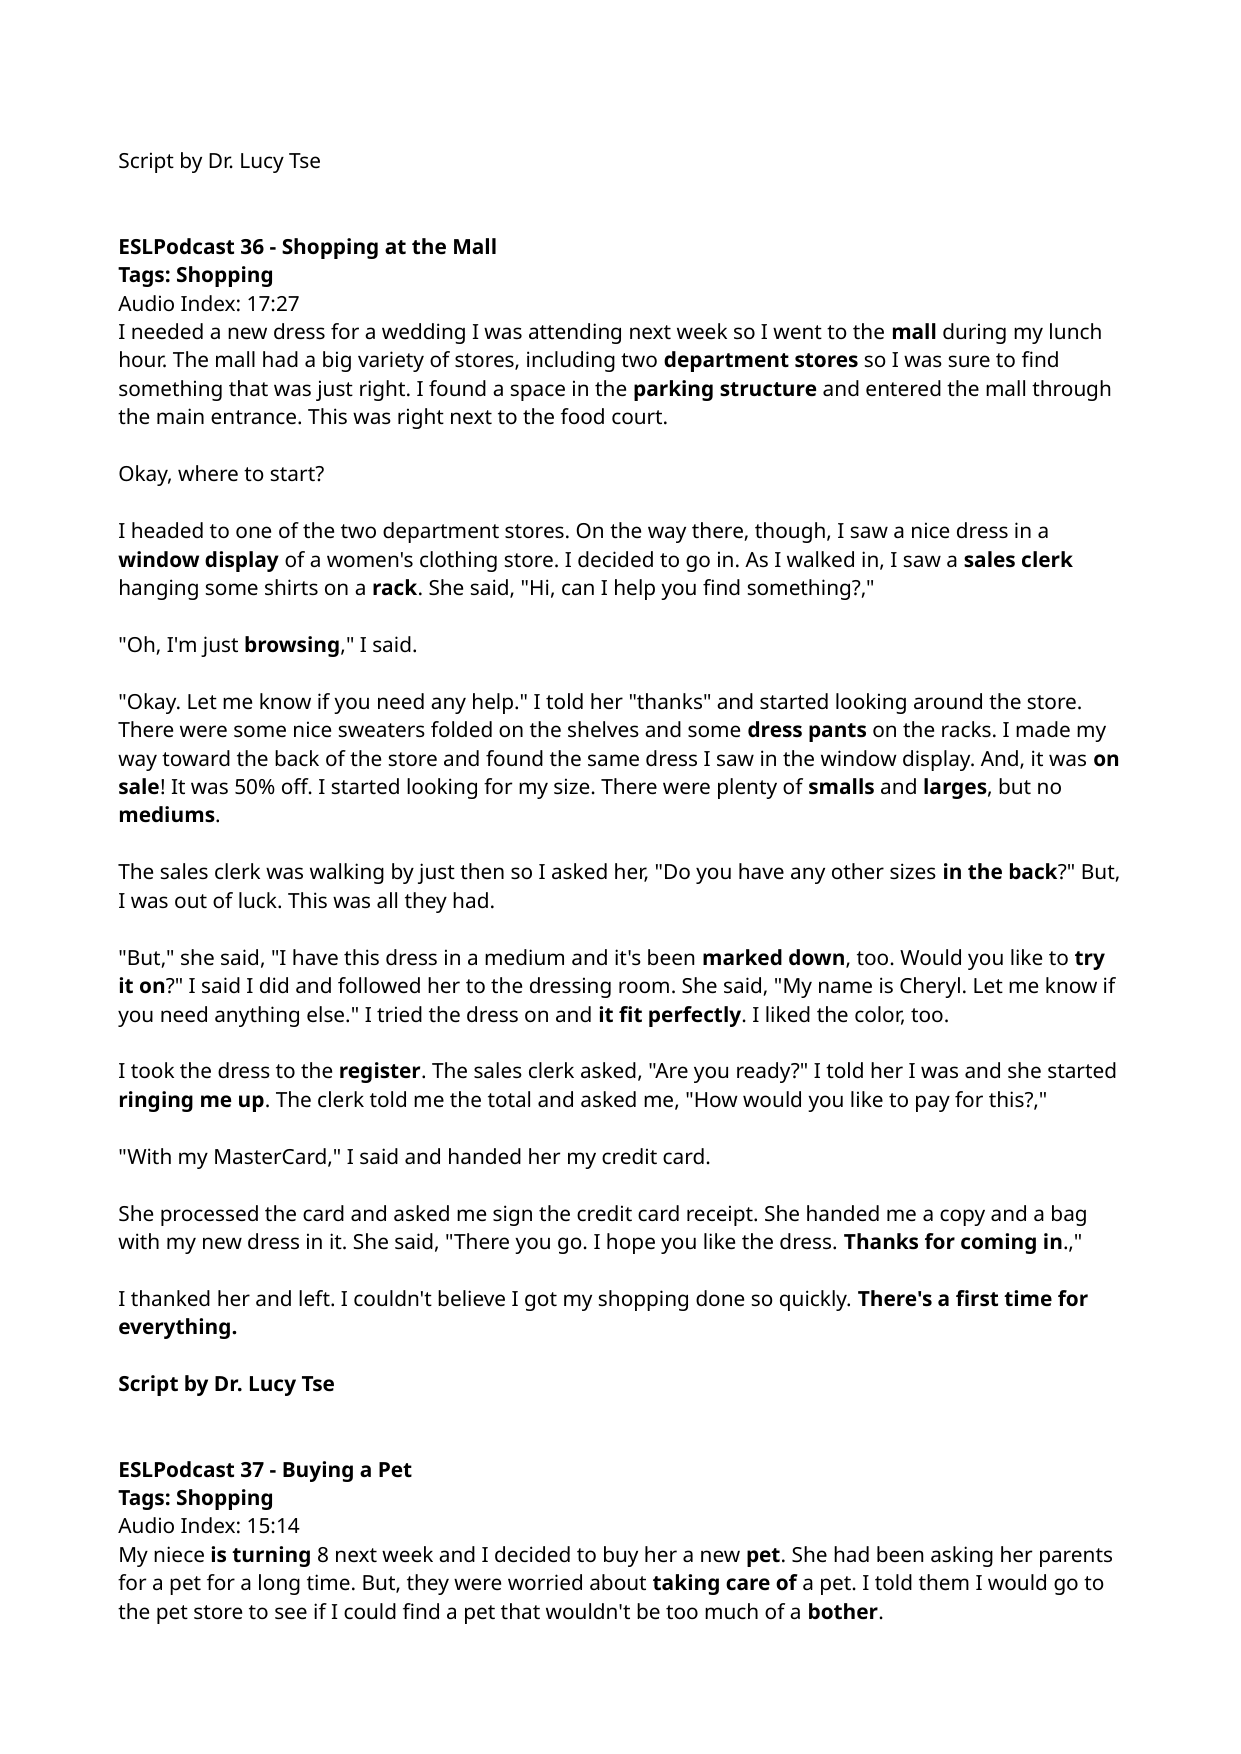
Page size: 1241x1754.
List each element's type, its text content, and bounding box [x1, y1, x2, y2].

table_header My niece is turning 8 next week and I decided to buy her a new pet. She had been asking her parents for a pet for a long time. But, they were worried about taking care of a pet. I told them I would go to the pet store to see if I could find a pet that wouldn't be too much of a bother. [118, 1540, 1122, 1625]
table_header Audio Index: 17:27 [118, 289, 1122, 317]
table_header Audio Index: 15:14 [118, 1512, 1122, 1540]
table_header Script by Dr. Lucy Tse [118, 118, 1122, 175]
text ESLPodcast 37 - Buying a Pet Tags: Shopping [118, 1455, 1122, 1512]
text ESLPodcast 36 - Shopping at the Mall Tags: Shopping [118, 232, 1122, 289]
table_header I needed a new dress for a wedding I was attending next week so I went to the mall during my lunch hour. The mall had a big variety of stores, including two department stores so I was sure to find something that was just right. I found a space in the parking structure and entered the mall through the main entrance. This was right next to the food court. Okay, where to start? I headed to one of the two department stores. On the way there, though, I saw a nice dress in a window display of a women's clothing store. I decided to go in. As I walked in, I saw a sales clerk hanging some shirts on a rack. She said, "Hi, can I help you find something?‚" "Oh, I'm just browsing," I said. "Okay. Let me know if you need any help." I told her "thanks" and started looking around the store. There were some nice sweaters folded on the shelves and some dress pants on the racks. I made my way toward the back of the store and found the same dress I saw in the window display. And, it was on sale! It was 50% off. I started looking for my size. There were plenty of smalls and larges, but no mediums. The sales clerk was walking by just then so I asked her, "Do you have any other sizes in the back?" But, I was out of luck. This was all they had. "But," she said, "I have this dress in a medium and it's been marked down, too. Would you like to try it on?" I said I did and followed her to the dressing room. She said, "My name is Cheryl. Let me know if you need anything else." I tried the dress on and it fit perfectly. I liked the color, too. I took the dress to the register. The sales clerk asked, "Are you ready?" I told her I was and she started ringing me up. The clerk told me the total and asked me, "How would you like to pay for this?‚" "With my MasterCard," I said and handed her my credit card. She processed the card and asked me sign the credit card receipt. She handed me a copy and a bag with my new dress in it. She said, "There you go. I hope you like the dress. Thanks for coming in.‚" I thanked her and left. I couldn't believe I got my shopping done so quickly. There's a first time for everything. Script by Dr. Lucy Tse [118, 317, 1122, 1398]
